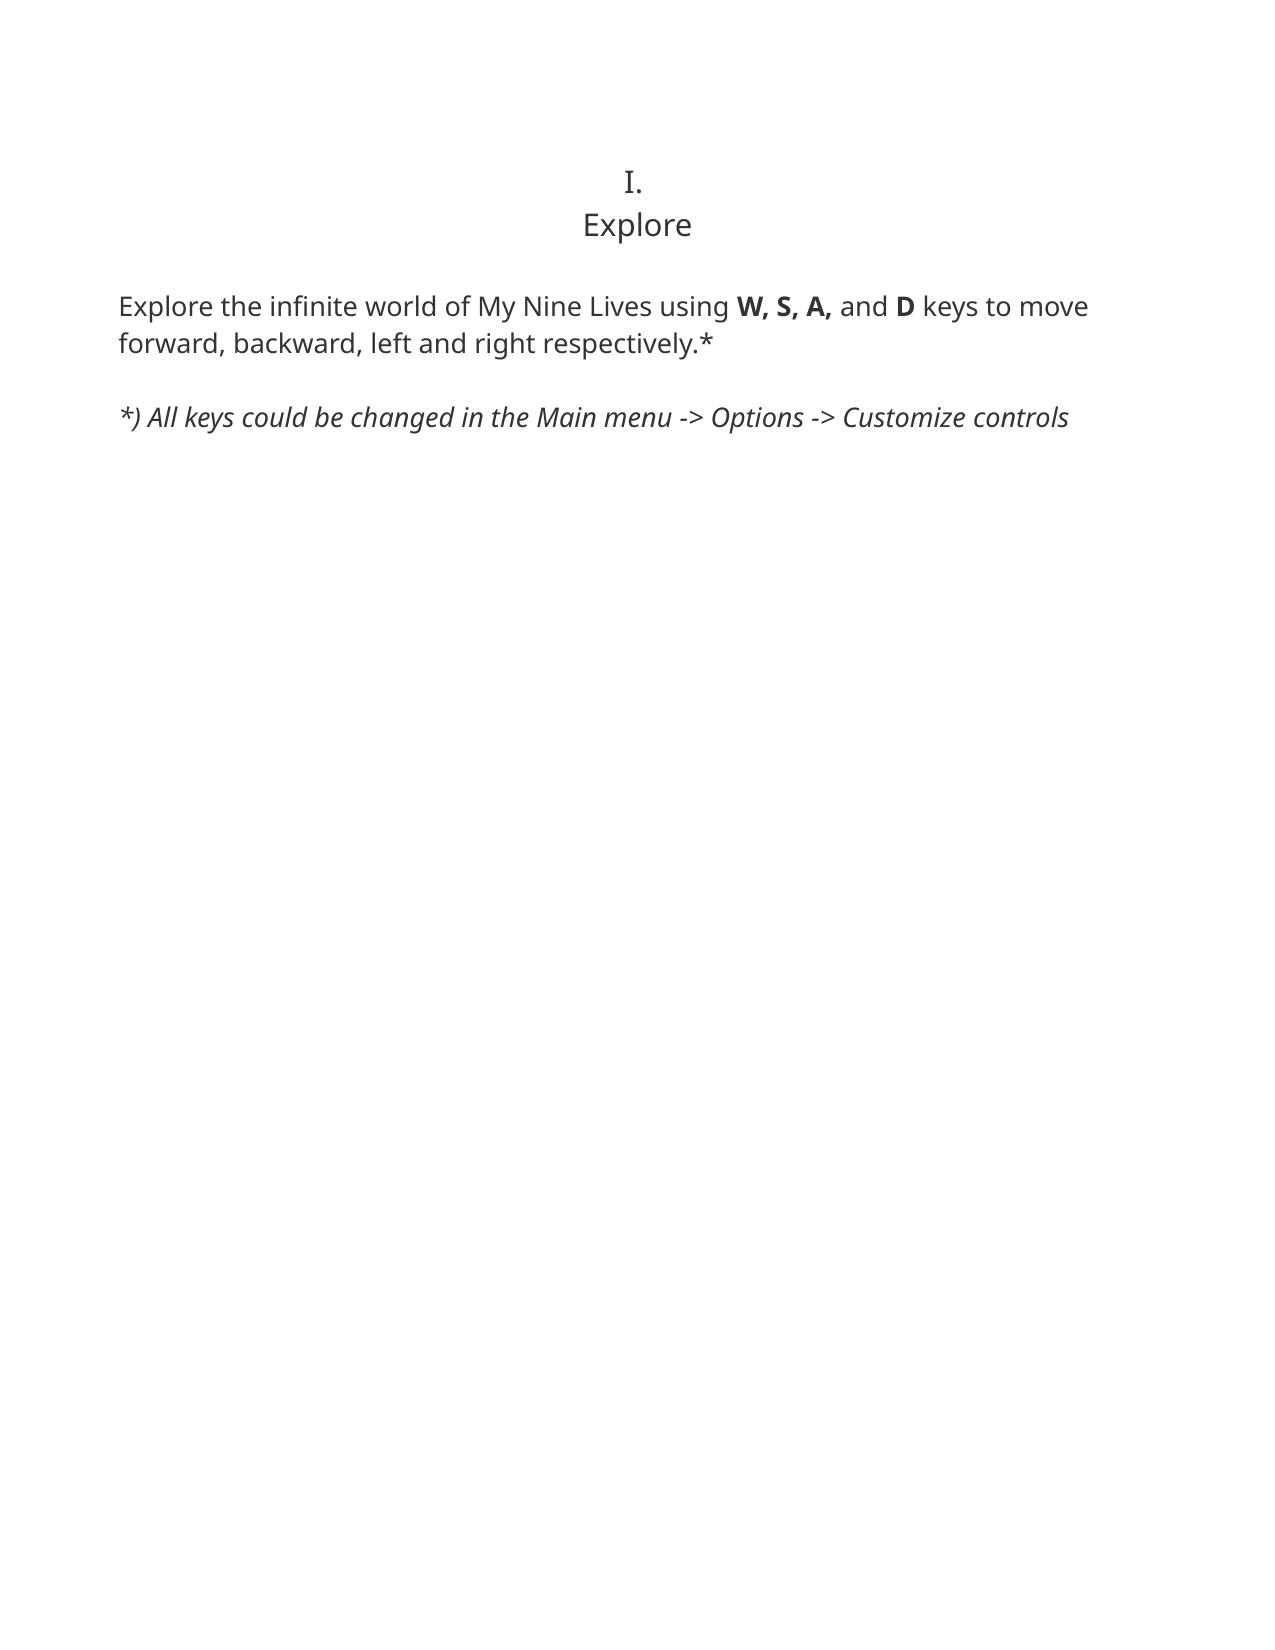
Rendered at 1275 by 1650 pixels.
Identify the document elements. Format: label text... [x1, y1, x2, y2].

text *) All keys could be changed in the Main menu -> Options -> Customize controls [118, 398, 1157, 435]
title I. Explore [118, 160, 1157, 245]
text Explore the infinite world of My Nine Lives using W, S, A, and D keys to move forward, backward, left and right respectively.* [118, 288, 1157, 362]
